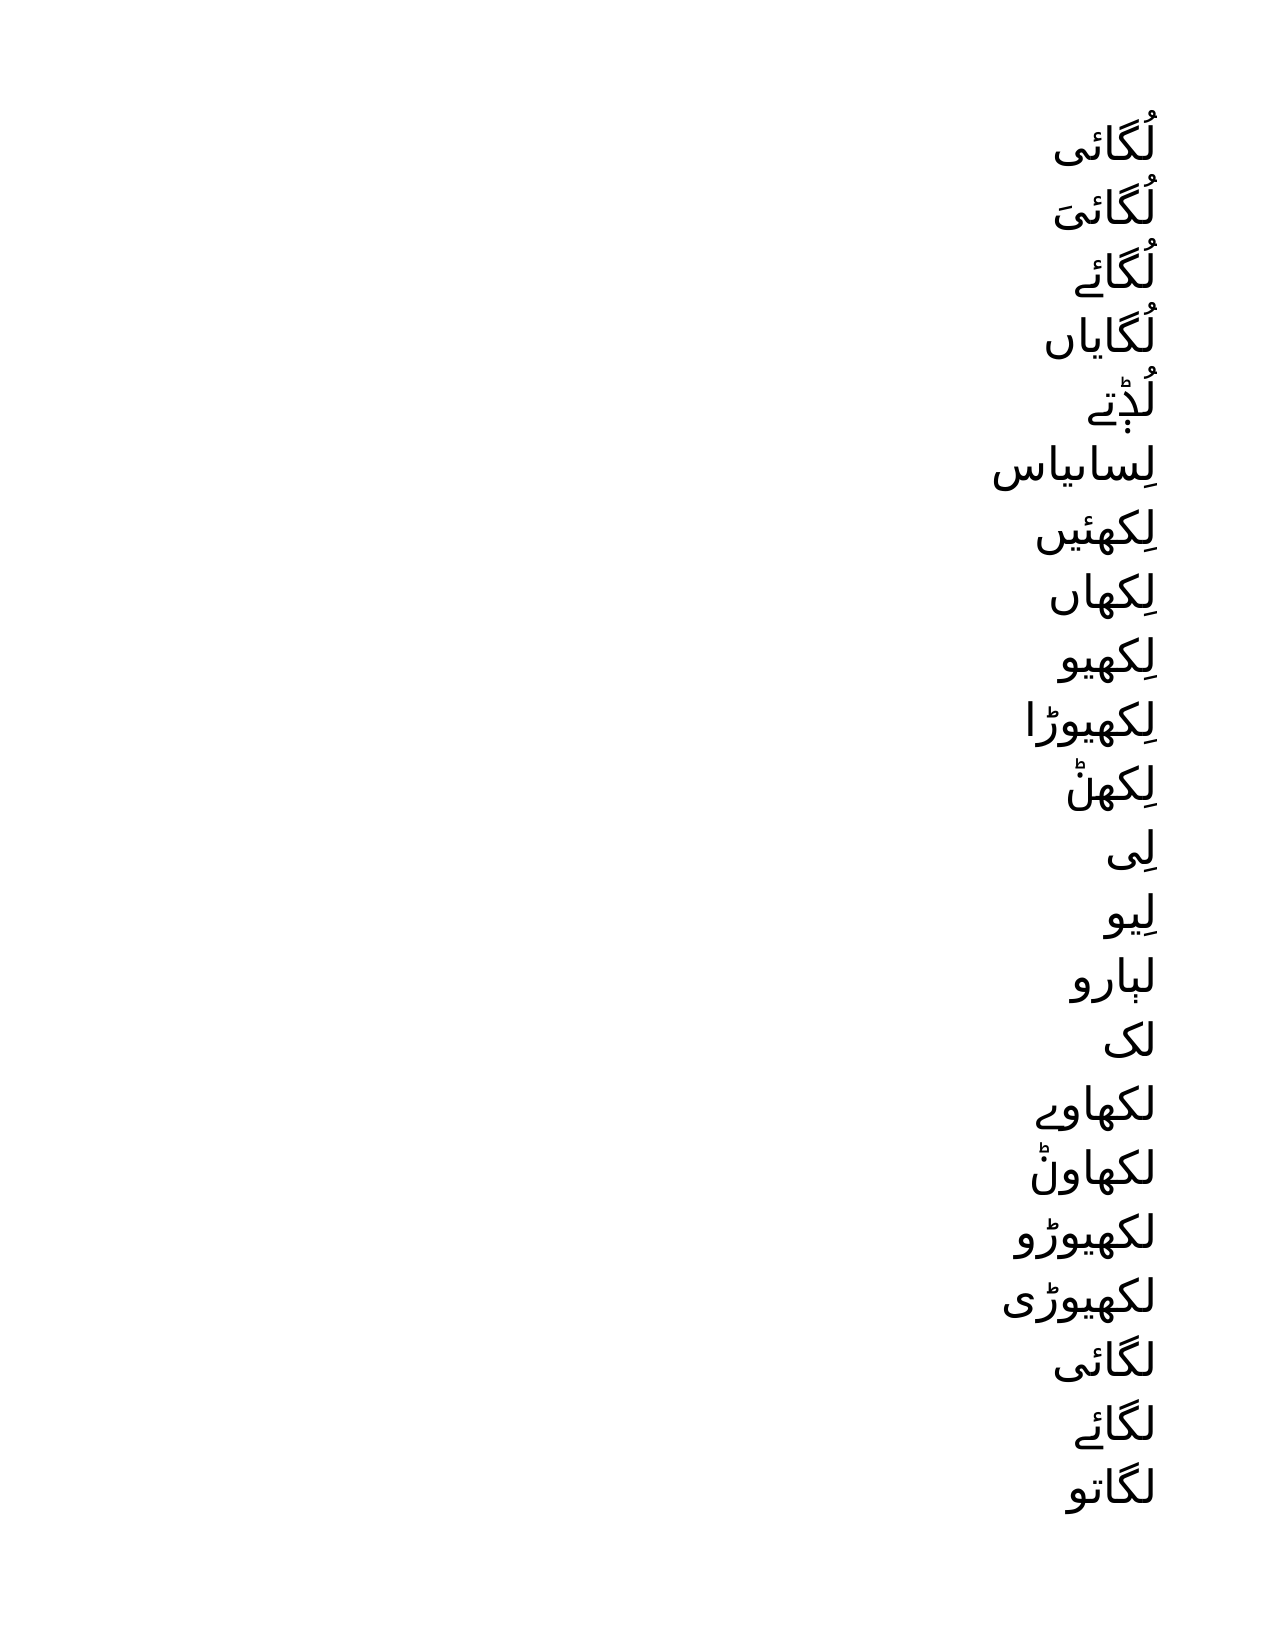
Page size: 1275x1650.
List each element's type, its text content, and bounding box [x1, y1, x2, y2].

text لِساںیاس [118, 438, 1157, 491]
text لُݙتے [118, 374, 1157, 427]
text لگائی [118, 1333, 1157, 1387]
text لِیو [118, 886, 1157, 939]
text لُگایاں [118, 310, 1157, 363]
text لک [118, 1013, 1157, 1067]
text لکھیوڑی [118, 1269, 1157, 1323]
text لکھیوڑو [118, 1205, 1157, 1259]
text لگائے [118, 1397, 1157, 1451]
text لِکھݨ [118, 758, 1157, 811]
text لِکھیوڑا [118, 694, 1157, 747]
text لکھاوݨ [118, 1141, 1157, 1195]
text لٻارو [118, 949, 1157, 1003]
text لِی [118, 822, 1157, 875]
text لگاتو [118, 1461, 1157, 1514]
text لکھاوے [118, 1077, 1157, 1131]
text لِکھئیں [118, 502, 1157, 555]
text لِکھیو [118, 630, 1157, 683]
text لُگائی [118, 118, 1157, 171]
text لُگائے [118, 246, 1157, 299]
text لِکھاں [118, 566, 1157, 619]
text لُگائیَ [118, 182, 1157, 235]
